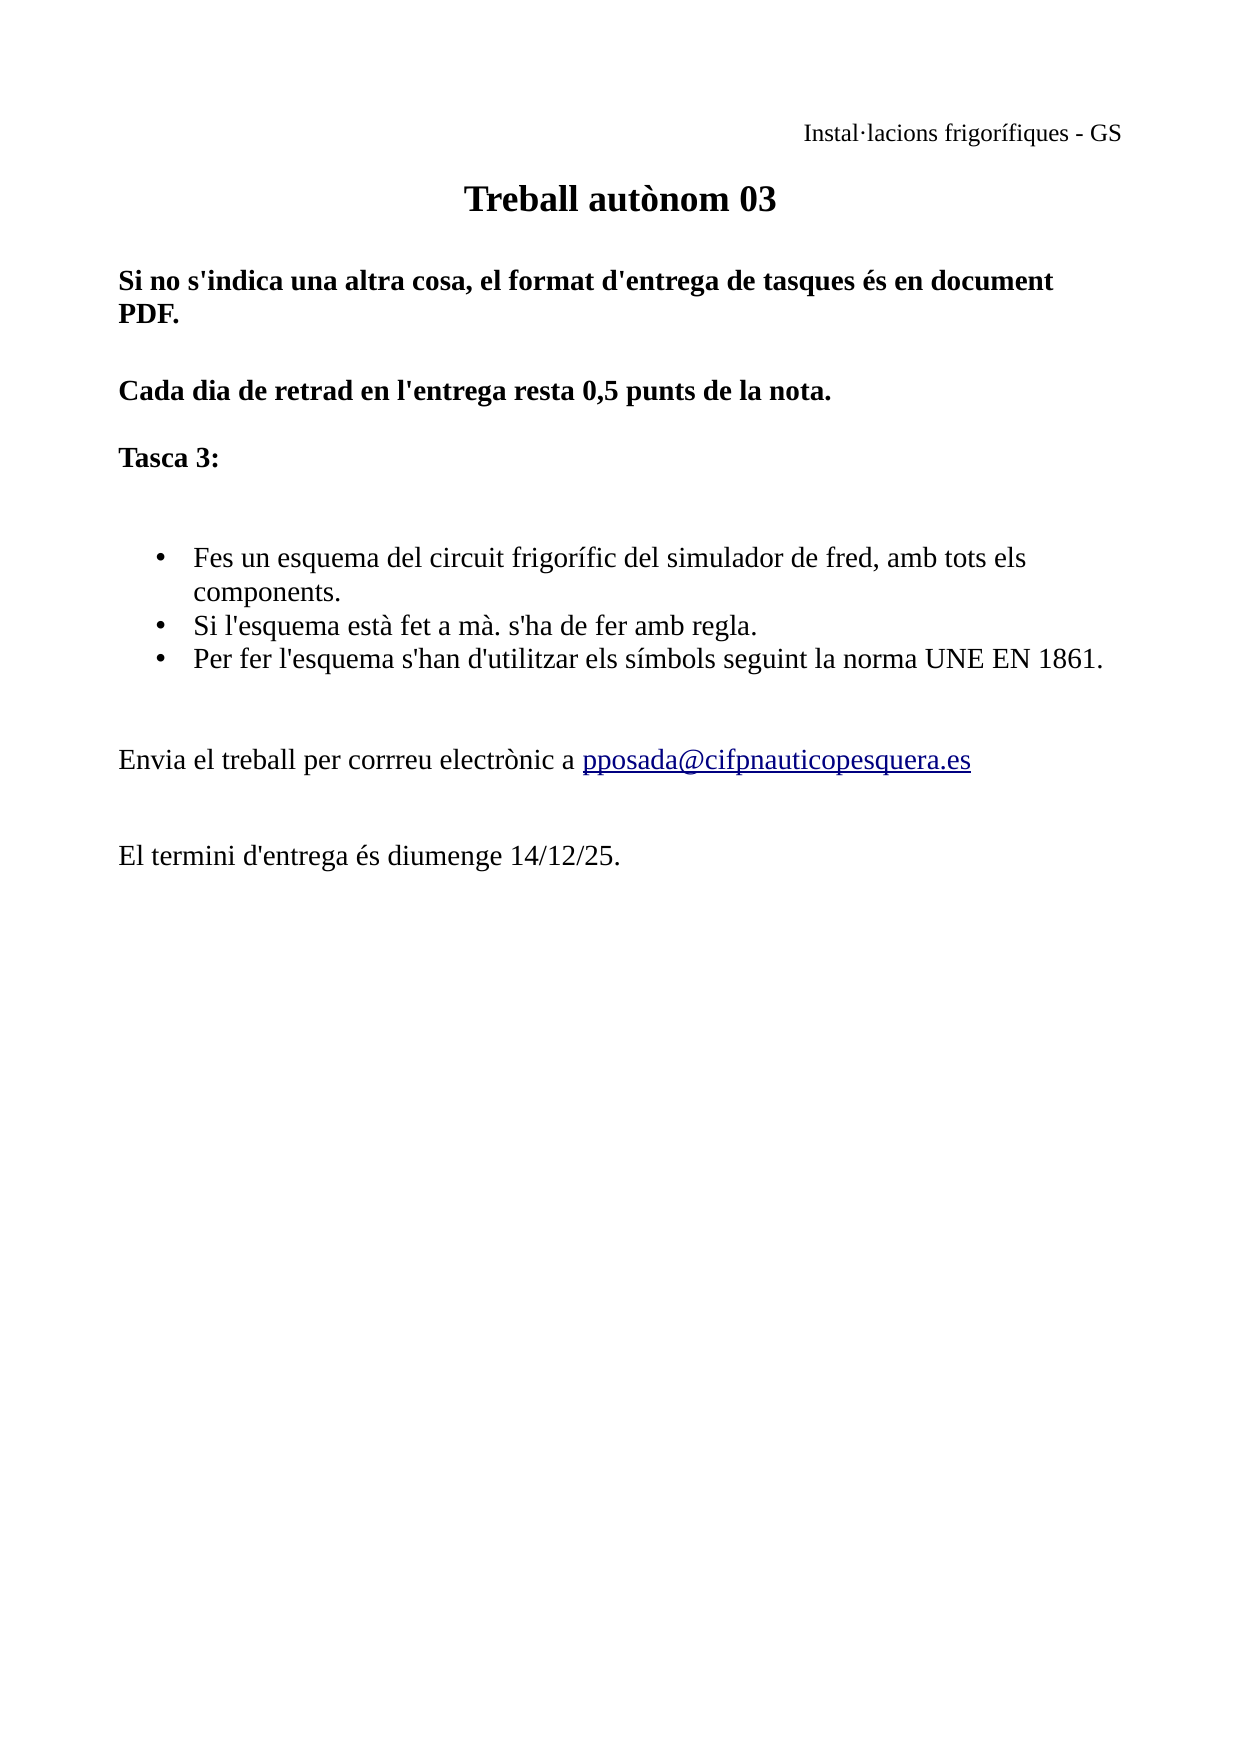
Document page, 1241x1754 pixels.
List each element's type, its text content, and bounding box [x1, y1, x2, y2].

text Tasca 3: [118, 440, 1122, 473]
list Fes un esquema del circuit frigorífic del simulador de fred, amb tots els components. [156, 541, 1122, 608]
text Treball autònom 03 [118, 176, 1122, 219]
list Si l'esquema està fet a mà. s'ha de fer amb regla. [156, 608, 1122, 641]
text Cada dia de retrad en l'entrega resta 0,5 punts de la nota. [118, 373, 1122, 406]
list Per fer l'esquema s'han d'utilitzar els símbols seguint la norma UNE EN 1861. [156, 641, 1122, 675]
text Envia el treball per corrreu electrònic a pposada@cifpnauticopesquera.es [118, 742, 1122, 776]
text Si no s'indica una altra cosa, el format d'entrega de tasques és en document PDF. [118, 263, 1122, 330]
text El termini d'entrega és diumenge 14/12/25. [118, 838, 1122, 871]
